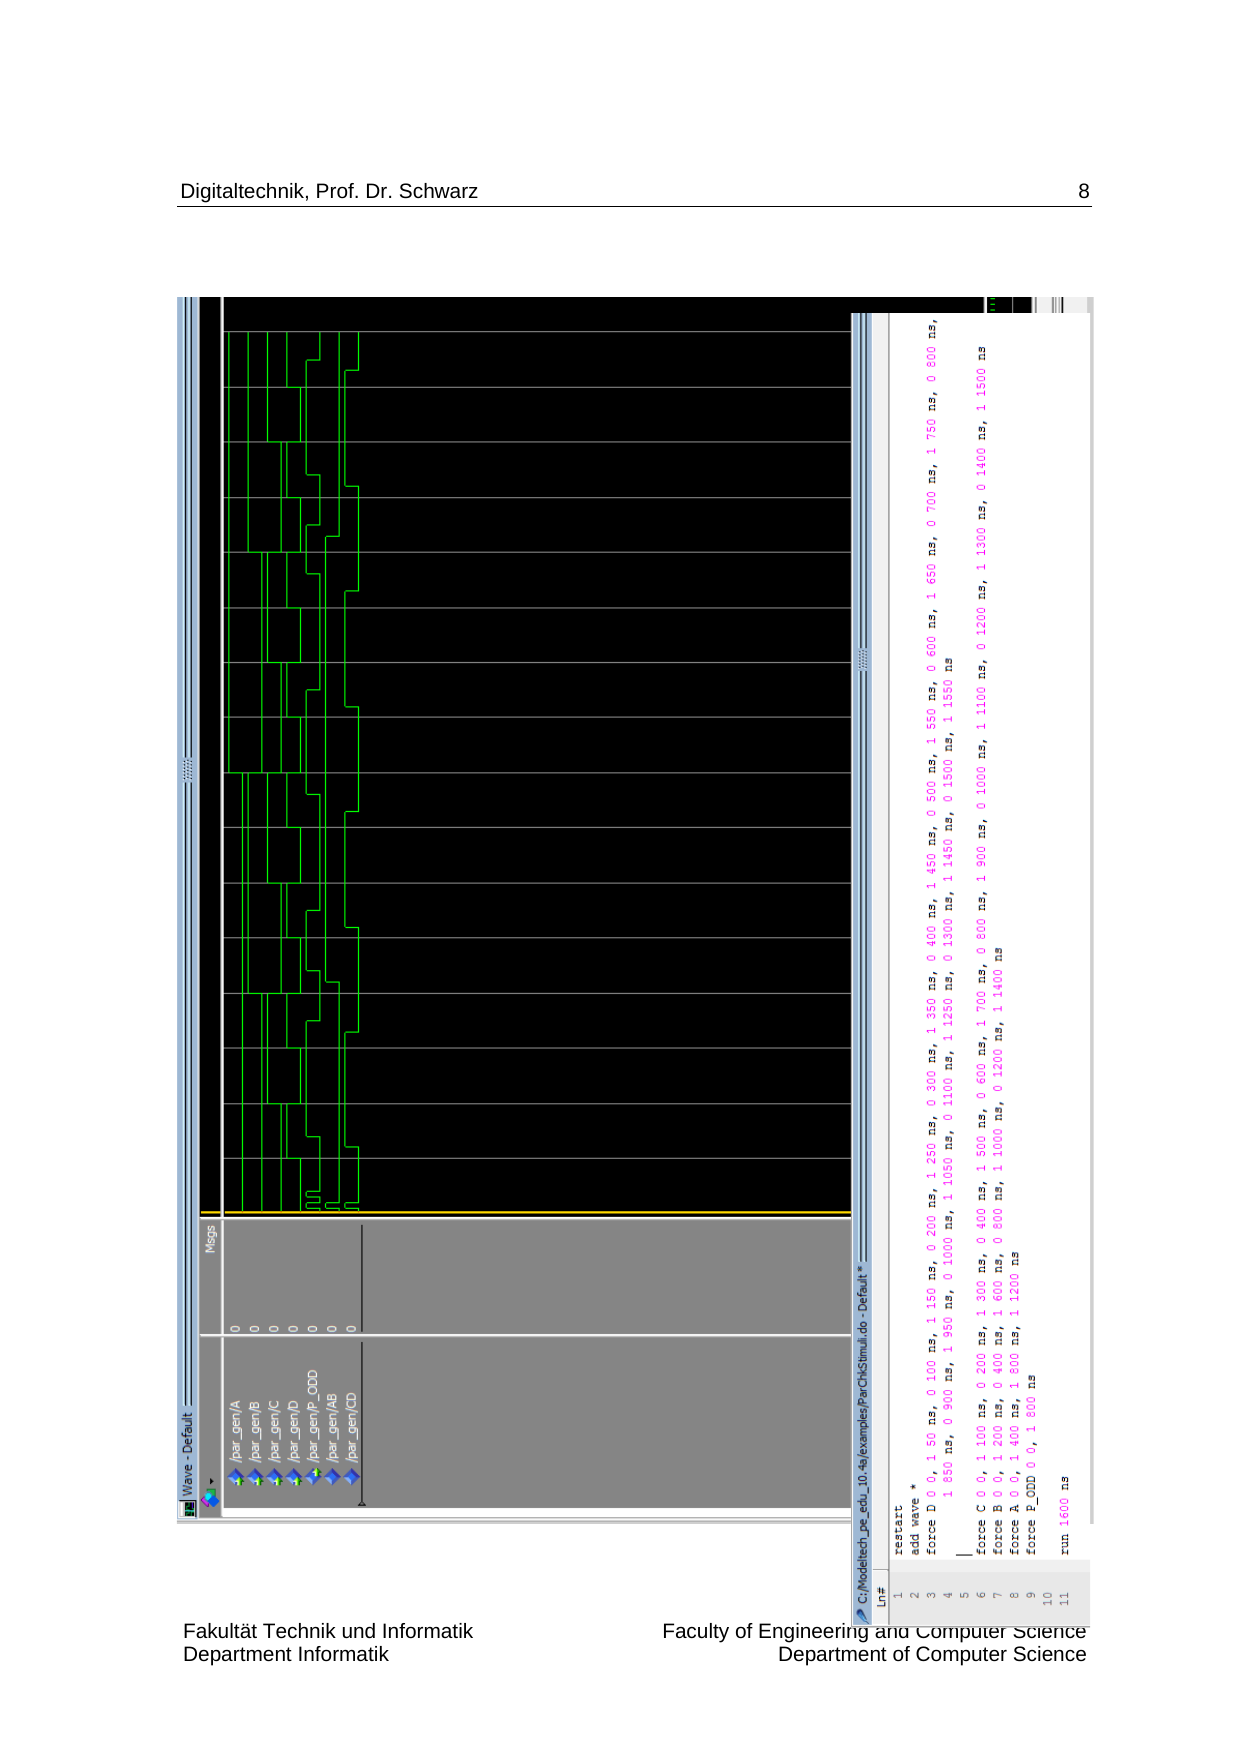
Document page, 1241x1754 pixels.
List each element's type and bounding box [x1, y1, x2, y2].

picture [176, 297, 1094, 1628]
